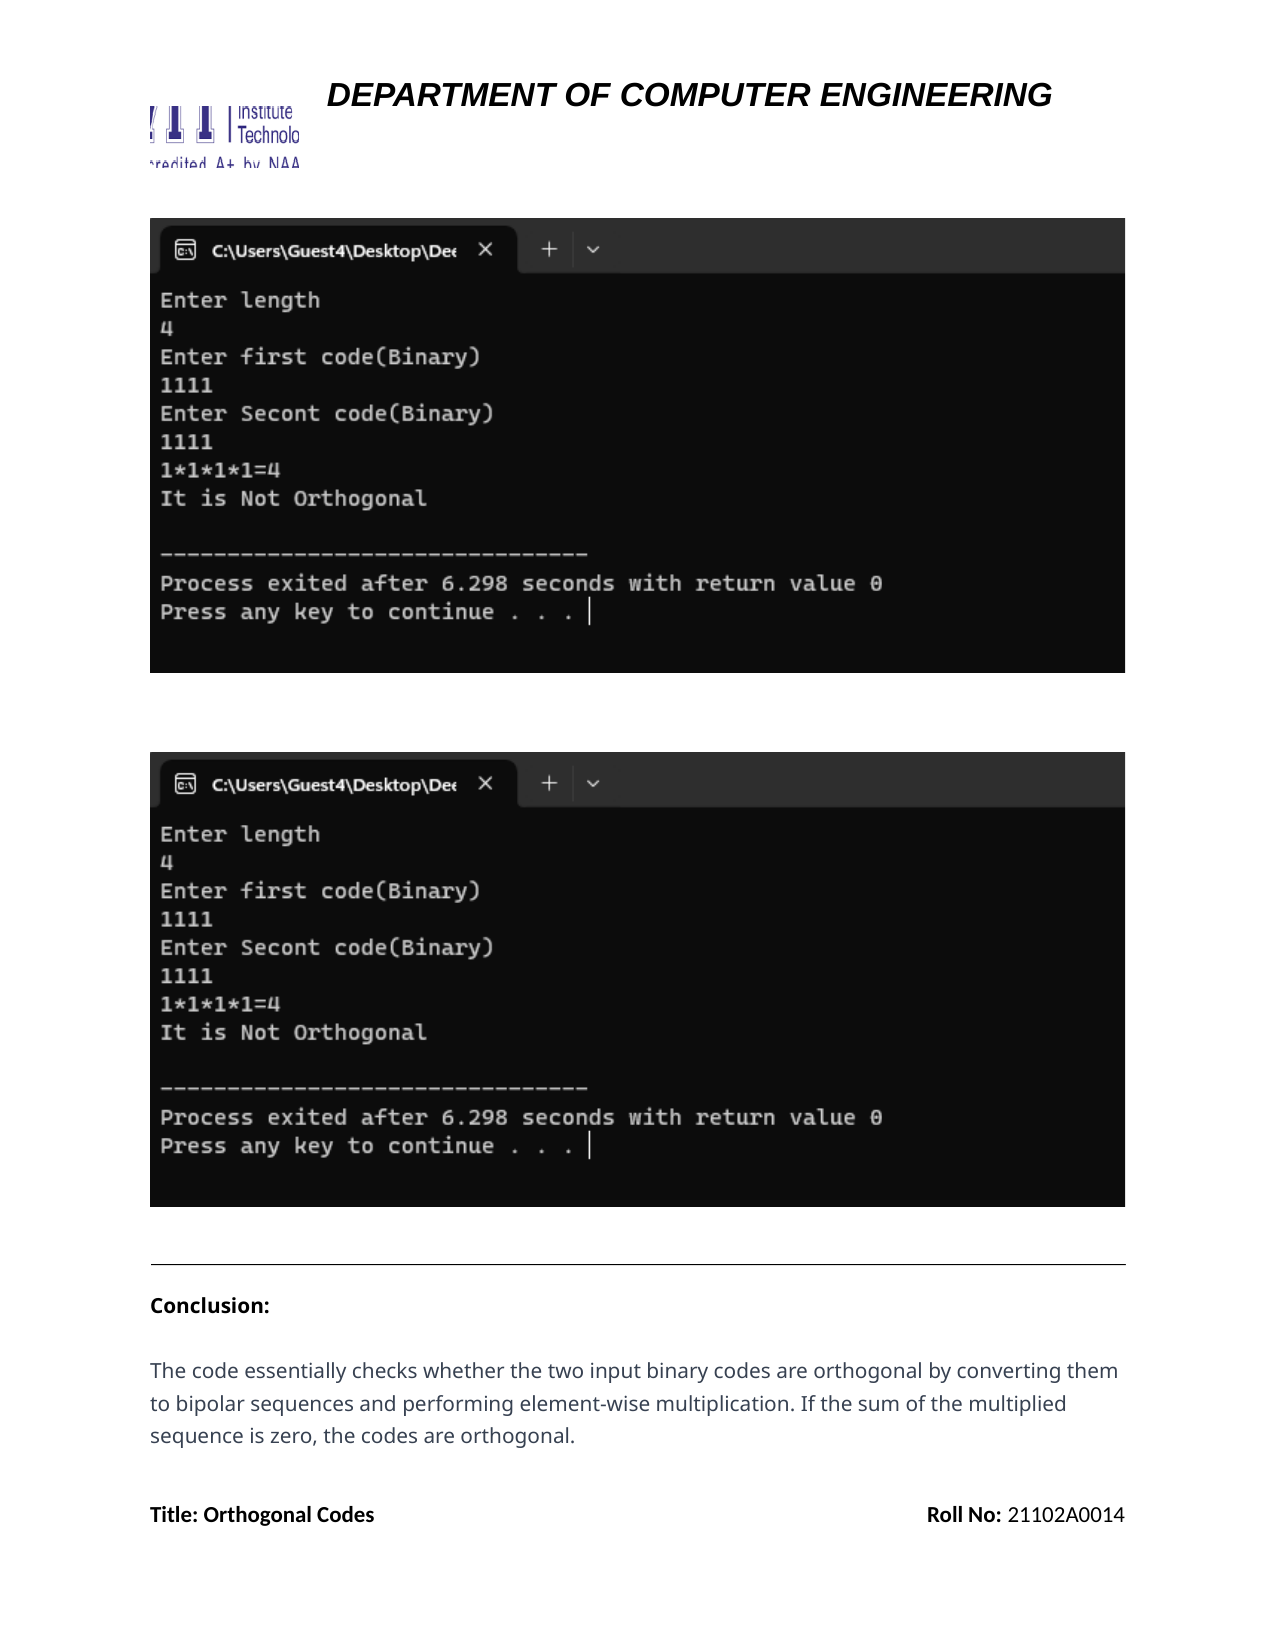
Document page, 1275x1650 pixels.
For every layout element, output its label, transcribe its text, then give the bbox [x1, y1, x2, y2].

text Conclusion: [150, 1291, 1125, 1320]
text The code essentially checks whether the two input binary codes are orthogonal by converting them to bipolar sequences and performing element-wise multiplication. If the sum of the multiplied sequence is zero, the codes are orthogonal. [150, 1356, 1125, 1450]
